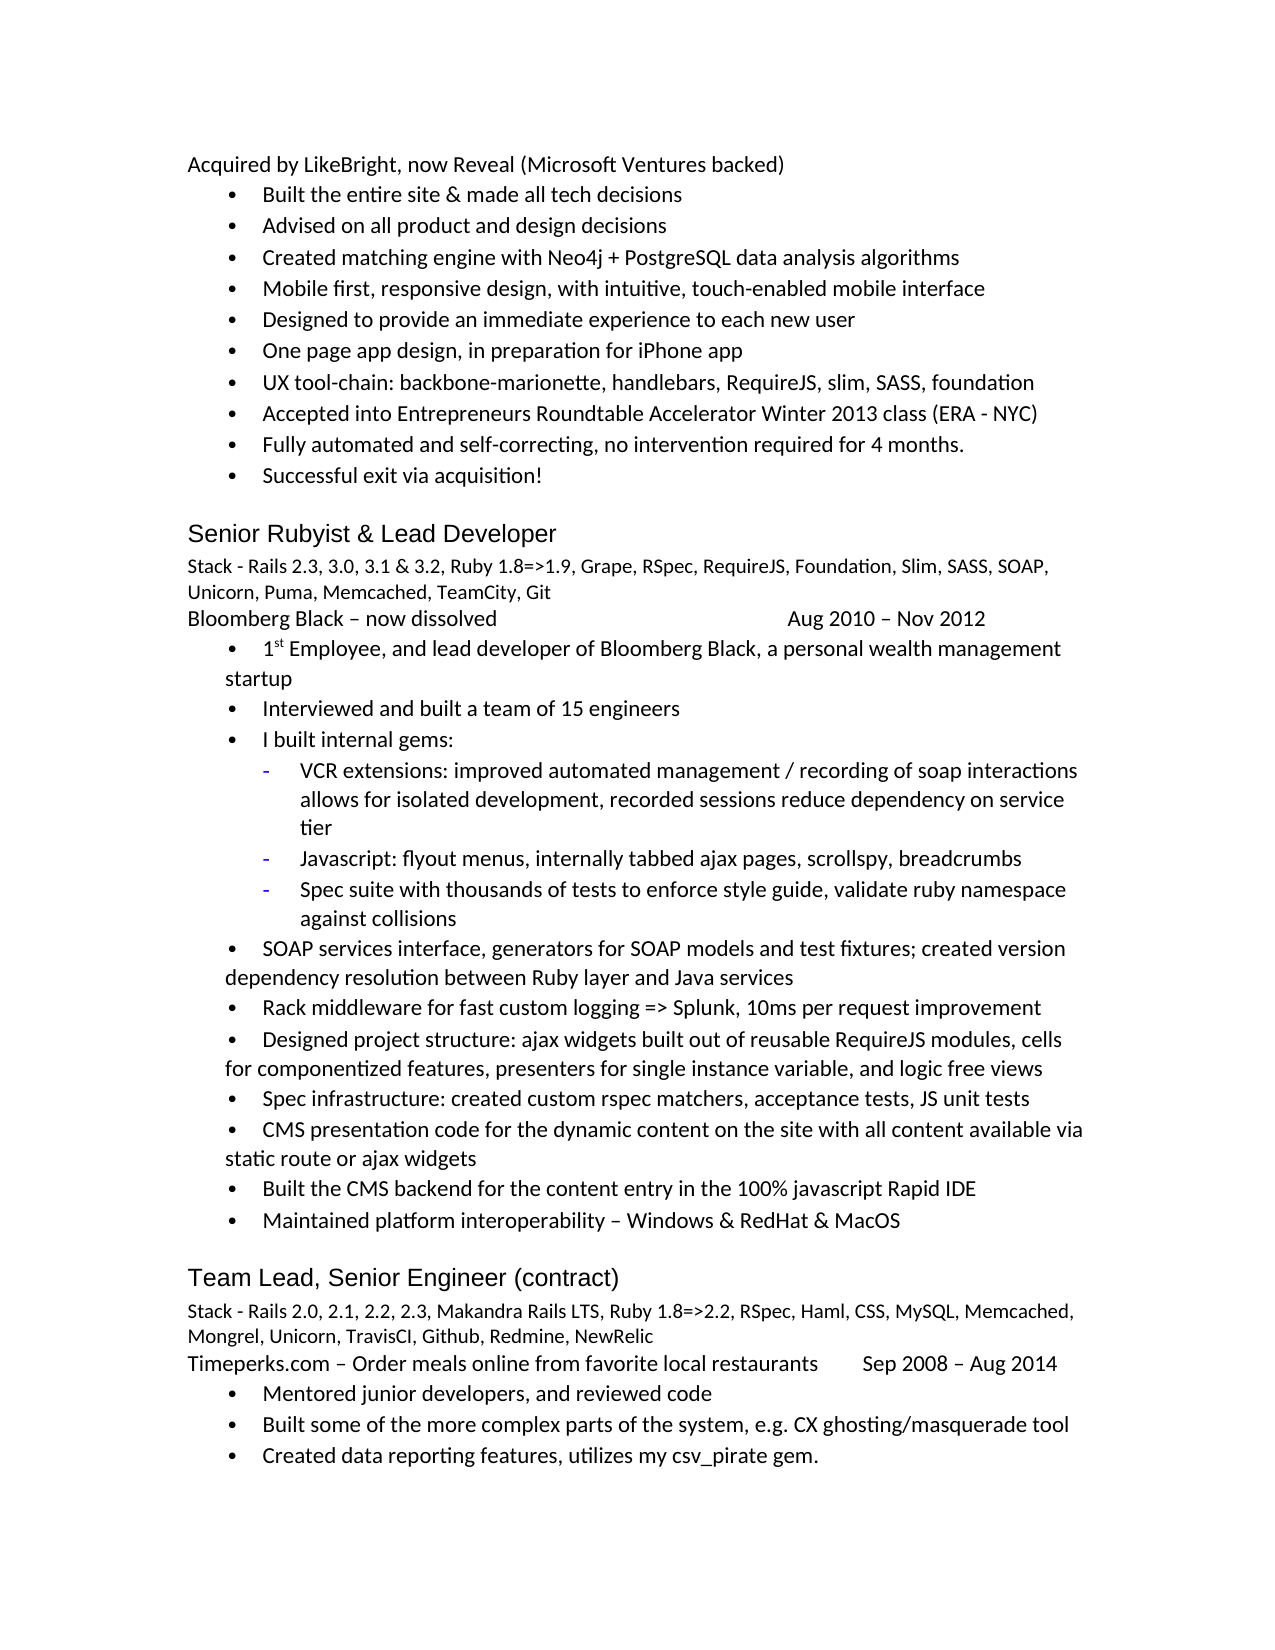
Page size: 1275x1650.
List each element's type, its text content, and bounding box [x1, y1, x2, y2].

text Bloomberg Black – now dissolved Aug 2010 – Nov 2012 [187, 604, 1087, 632]
list One page app design, in preparation for iPhone app [225, 334, 1087, 366]
list 1st Employee, and lead developer of Bloomberg Black, a personal wealth management startup [225, 632, 1087, 692]
subtitle Team Lead, Senior Engineer (contract) [187, 1263, 1087, 1292]
text Stack - Rails 2.0, 2.1, 2.2, 2.3, Makandra Rails LTS, Ruby 1.8=>2.2, RSpec, Haml, CSS, MySQL, Memcached, Mongrel, Unicorn, TravisCI, Github, Redmine, NewRelic [187, 1298, 1087, 1349]
list Advised on all product and design decisions [225, 209, 1087, 241]
list Mobile first, responsive design, with intuitive, touch-enabled mobile interface [225, 272, 1087, 303]
list CMS presentation code for the dynamic content on the site with all content available via static route or ajax widgets [225, 1113, 1087, 1172]
list Built the CMS backend for the content entry in the 100% javascript Rapid IDE [225, 1172, 1087, 1203]
list Fully automated and self-correcting, no intervention required for 4 months. [225, 428, 1087, 459]
subtitle Senior Rubyist & Lead Developer [187, 518, 1087, 547]
list SOAP services interface, generators for SOAP models and test fixtures; created version dependency resolution between Ruby layer and Java services [225, 932, 1087, 991]
text Acquired by LikeBright, now Reveal (Microsoft Ventures backed) [187, 150, 1087, 178]
list Spec infrastructure: created custom rspec matchers, acceptance tests, JS unit tests [225, 1082, 1087, 1113]
list Created data reporting features, utilizes my csv_pirate gem. [225, 1439, 1087, 1470]
list Spec suite with thousands of tests to enforce style guide, validate ruby namespace against collisions [262, 873, 1087, 932]
list Designed to provide an immediate experience to each new user [225, 303, 1087, 334]
list Created matching engine with Neo4j + PostgreSQL data analysis algorithms [225, 241, 1087, 272]
list Designed project structure: ajax widgets built out of reusable RequireJS modules, cells for componentized features, presenters for single instance variable, and logic free views [225, 1022, 1087, 1082]
list Built the entire site & made all tech decisions [225, 178, 1087, 209]
list Rack middleware for fast custom logging => Splunk, 10ms per request improvement [225, 991, 1087, 1022]
list Javascript: flyout menus, internally tabbed ajax pages, scrollspy, breadcrumbs [262, 841, 1087, 873]
text Timeperks.com – Order meals online from favorite local restaurants Sep 2008 – Aug 2014 [187, 1349, 1087, 1377]
text Stack - Rails 2.3, 3.0, 3.1 & 3.2, Ruby 1.8=>1.9, Grape, RSpec, RequireJS, Foundation, Slim, SASS, SOAP, Unicorn, Puma, Memcached, TeamCity, Git [187, 553, 1087, 604]
list I built internal gems: [225, 723, 1087, 754]
list Accepted into Entrepreneurs Roundtable Accelerator Winter 2013 class (ERA - NYC) [225, 397, 1087, 428]
list Built some of the more complex parts of the system, e.g. CX ghosting/masquerade tool [225, 1408, 1087, 1439]
list Successful exit via acquisition! [225, 459, 1087, 491]
list UX tool-chain: backbone-marionette, handlebars, RequireJS, slim, SASS, foundation [225, 366, 1087, 397]
list Interviewed and built a team of 15 engineers [225, 692, 1087, 723]
list Mentored junior developers, and reviewed code [225, 1377, 1087, 1408]
list Maintained platform interoperability – Windows & RedHat & MacOS [225, 1203, 1087, 1235]
list VCR extensions: improved automated management / recording of soap interactions allows for isolated development, recorded sessions reduce dependency on service tier [262, 754, 1087, 841]
